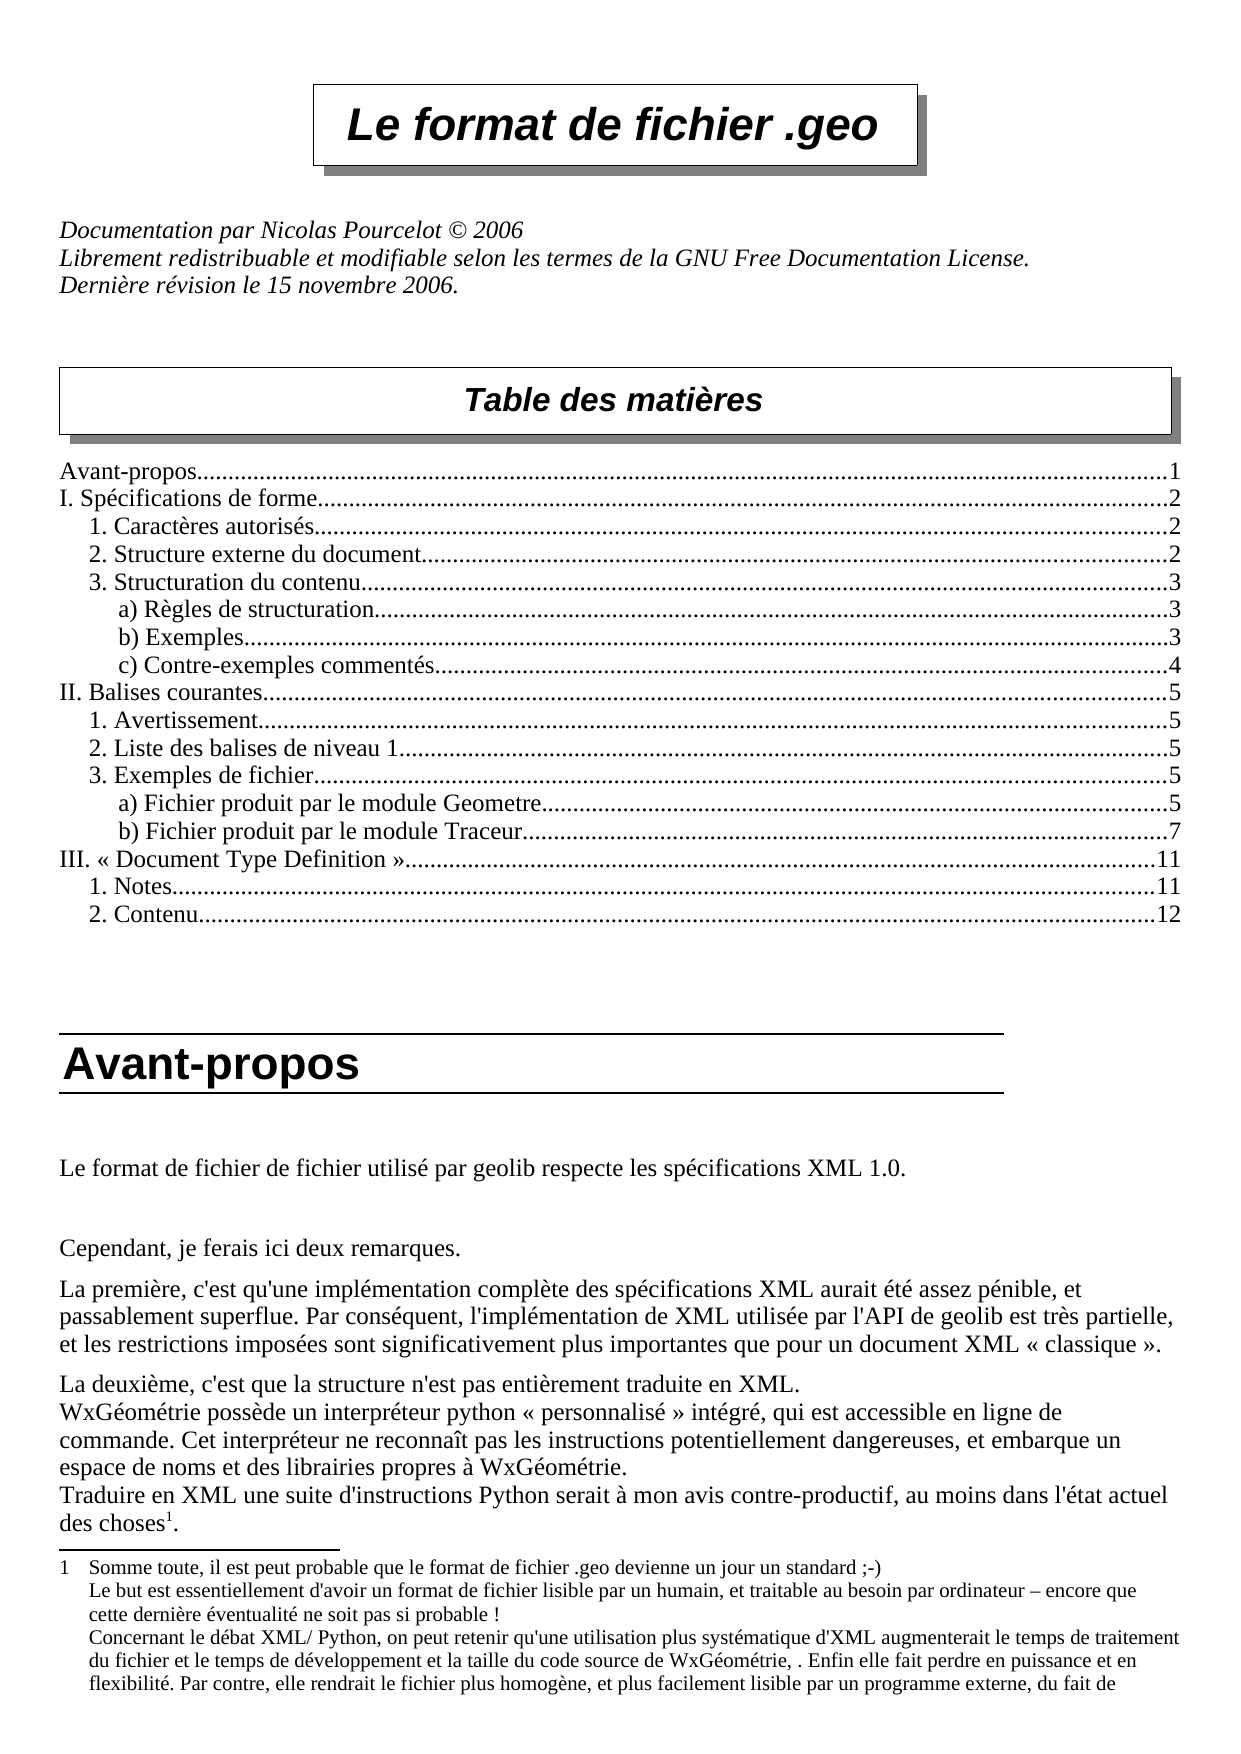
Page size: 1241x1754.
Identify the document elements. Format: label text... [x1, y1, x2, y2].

text Cependant, je ferais ici deux remarques. [59, 1234, 1181, 1262]
text La deuxième, c'est que la structure n'est pas entièrement traduite en XML. WxGéométrie possède un interpréteur python « personnalisé » intégré, qui est accessible en ligne de commande. Cet interpréteur ne reconnaît pas les instructions potentiellement dangereuses, et embarque un espace de noms et des librairies propres à WxGéométrie. Traduire en XML une suite d'instructions Python serait à mon avis contre-productif, au moins dans l'état actuel des choses. [59, 1370, 1181, 1537]
text c) Contre-exemples commentés 4 [118, 651, 1181, 678]
text a) Fichier produit par le module Geometre. 5 [118, 789, 1181, 817]
text Dernière révision le 15 novembre 2006. [59, 271, 1181, 299]
text 2. Structure externe du document 2 [88, 540, 1181, 568]
text a) Règles de structuration 3 [118, 595, 1181, 623]
subtitle Table des matières [60, 368, 1171, 434]
text 1. Avertissement 5 [88, 706, 1181, 734]
text Le format de fichier de fichier utilisé par geolib respecte les spécifications XML 1.0. [59, 1154, 1181, 1182]
subtitle Le format de fichier .geo [314, 85, 917, 165]
subtitle Avant-propos [59, 1035, 1004, 1092]
text II. Balises courantes 5 [59, 678, 1181, 706]
text 1. Notes 11 [88, 872, 1181, 900]
text 3. Exemples de fichier 5 [88, 762, 1181, 789]
text I. Spécifications de forme 2 [59, 484, 1181, 512]
text b) Exemples 3 [118, 623, 1181, 651]
text Documentation par Nicolas Pourcelot © 2006 [59, 216, 1181, 244]
text III. « Document Type Definition » 11 [59, 845, 1181, 872]
text b) Fichier produit par le module Traceur 7 [118, 817, 1181, 845]
text Avant-propos 1 [59, 457, 1181, 484]
text 2. Liste des balises de niveau 1 5 [88, 734, 1181, 762]
text 3. Structuration du contenu 3 [88, 568, 1181, 595]
text Somme toute, il est peut probable que le format de fichier .geo devienne un jour un standard ;-) Le but est essentiellement d'avoir un format de fichier lisible par un humain, et traitable au besoin par ordinateur – encore que cette dernière éventualité ne soit pas si probable ! Concernant le débat XML/ Python, on peut retenir qu'une utilisation plus systématique d'XML augmenterait le temps de traitement du fichier et le temps de développement et la taille du code source de WxGéométrie, . Enfin elle fait perdre en puissance et en flexibilité. Par contre, elle rendrait le fichier plus homogène, et plus facilement lisible par un programme externe, du fait de [59, 1556, 1181, 1695]
text 1. Caractères autorisés 2 [88, 512, 1181, 540]
text La première, c'est qu'une implémentation complète des spécifications XML aurait été assez pénible, et passablement superflue. Par conséquent, l'implémentation de XML utilisée par l'API de geolib est très partielle, et les restrictions imposées sont significativement plus importantes que pour un document XML « classique ». [59, 1275, 1181, 1358]
text Librement redistribuable et modifiable selon les termes de la GNU Free Documentation License. [59, 244, 1181, 271]
text 2. Contenu 12 [88, 900, 1181, 928]
